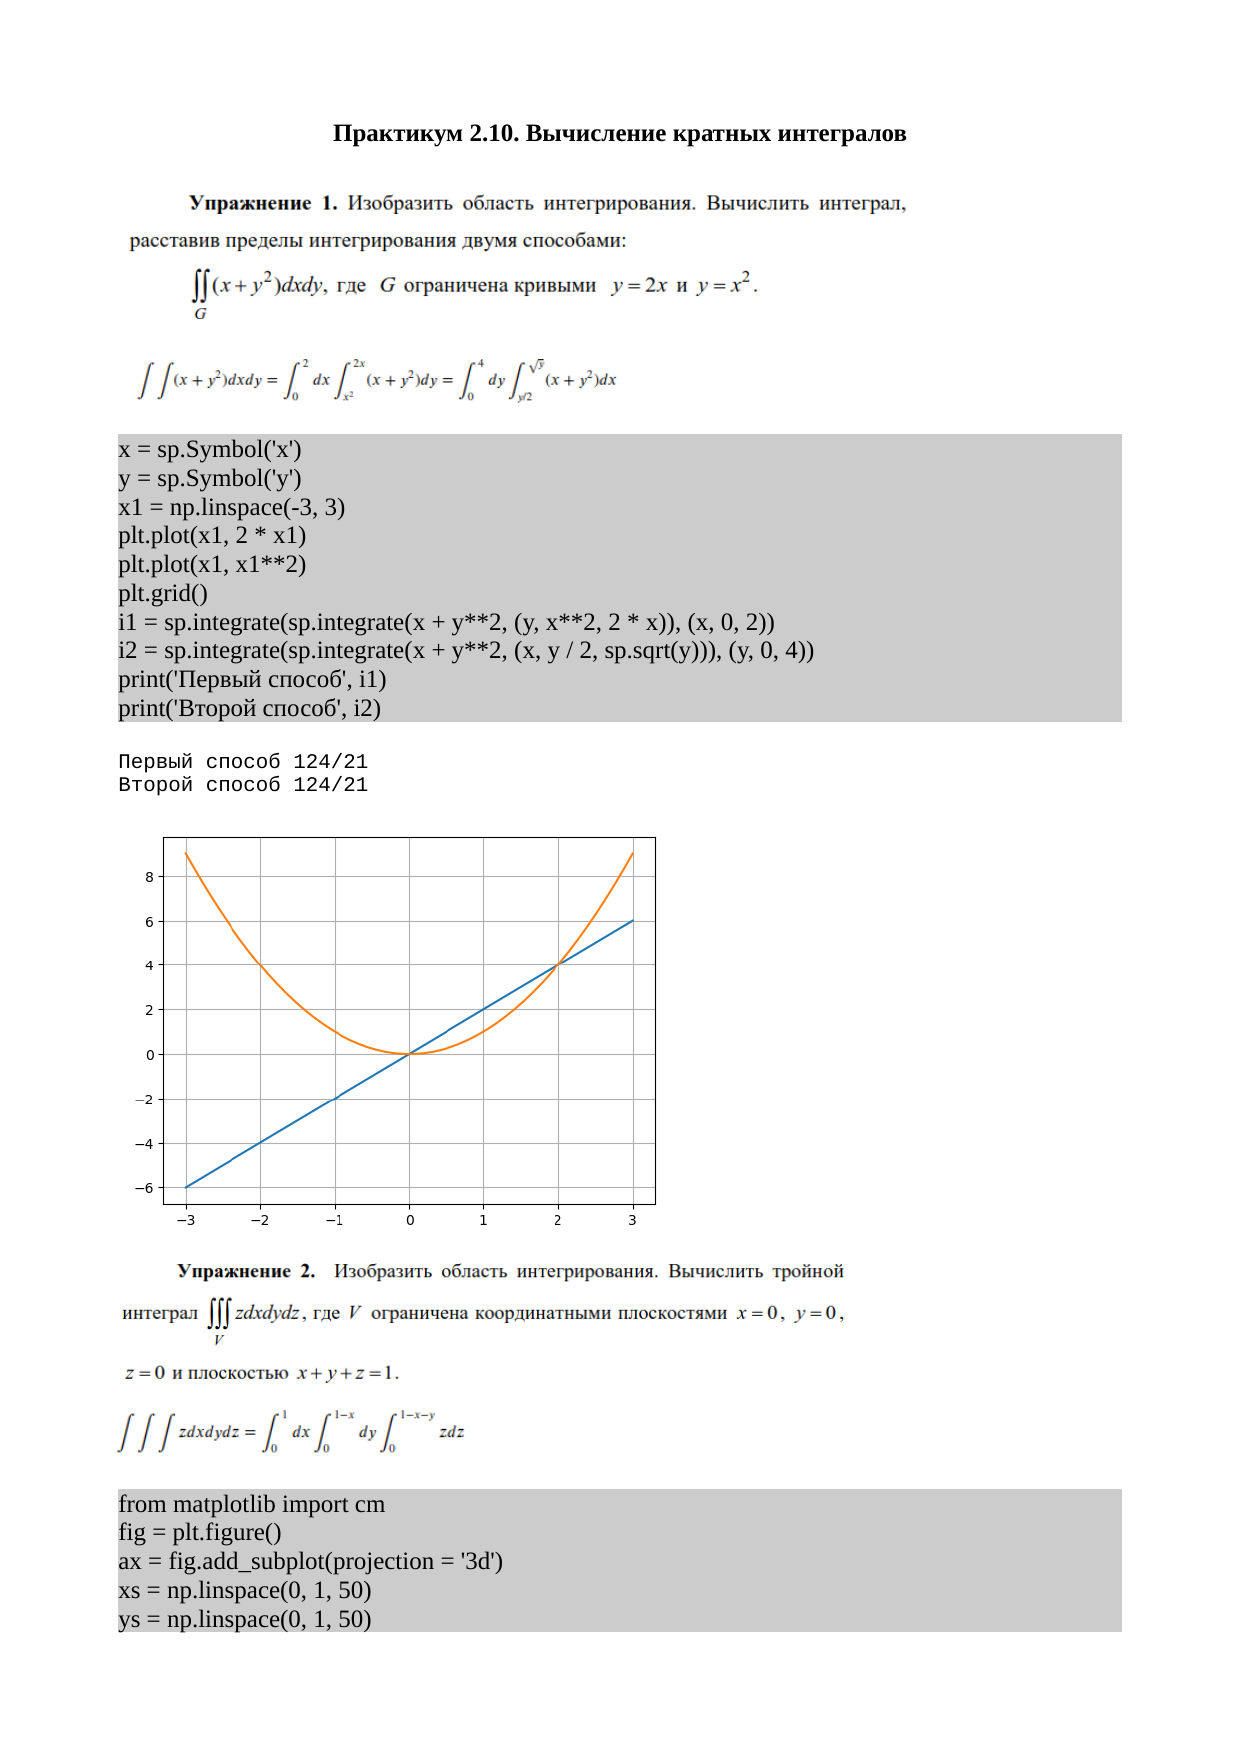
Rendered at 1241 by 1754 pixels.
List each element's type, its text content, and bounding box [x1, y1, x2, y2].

text x1 = np.linspace(-3, 3) [118, 492, 1122, 521]
text fig = plt.figure() [118, 1517, 1122, 1546]
text Второй способ 124/21 [118, 774, 1122, 798]
text print('Первый способ', i1) [118, 664, 1122, 693]
picture [123, 827, 664, 1237]
picture [121, 179, 911, 330]
text print('Второй способ', i2) [118, 693, 1122, 722]
picture [122, 348, 624, 416]
text x = sp.Symbol('x') [118, 434, 1122, 463]
text xs = np.linspace(0, 1, 50) [118, 1575, 1122, 1604]
text plt.grid() [118, 578, 1122, 607]
text Первый способ 124/21 [118, 751, 1122, 774]
text plt.plot(x1, 2 * x1) [118, 521, 1122, 549]
text from matplotlib import cm [118, 1489, 1122, 1517]
picture [119, 1258, 850, 1391]
text i2 = sp.integrate(sp.integrate(x + y**2, (x, y / 2, sp.sqrt(y))), (y, 0, 4)) [118, 636, 1122, 664]
picture [115, 1402, 474, 1463]
text Практикум 2.10. Вычисление кратных интегралов [118, 118, 1122, 147]
text ys = np.linspace(0, 1, 50) [118, 1604, 1122, 1632]
text i1 = sp.integrate(sp.integrate(x + y**2, (y, x**2, 2 * x)), (x, 0, 2)) [118, 607, 1122, 636]
text ax = fig.add_subplot(projection = '3d') [118, 1546, 1122, 1575]
text y = sp.Symbol('y') [118, 463, 1122, 492]
text plt.plot(x1, x1**2) [118, 549, 1122, 578]
